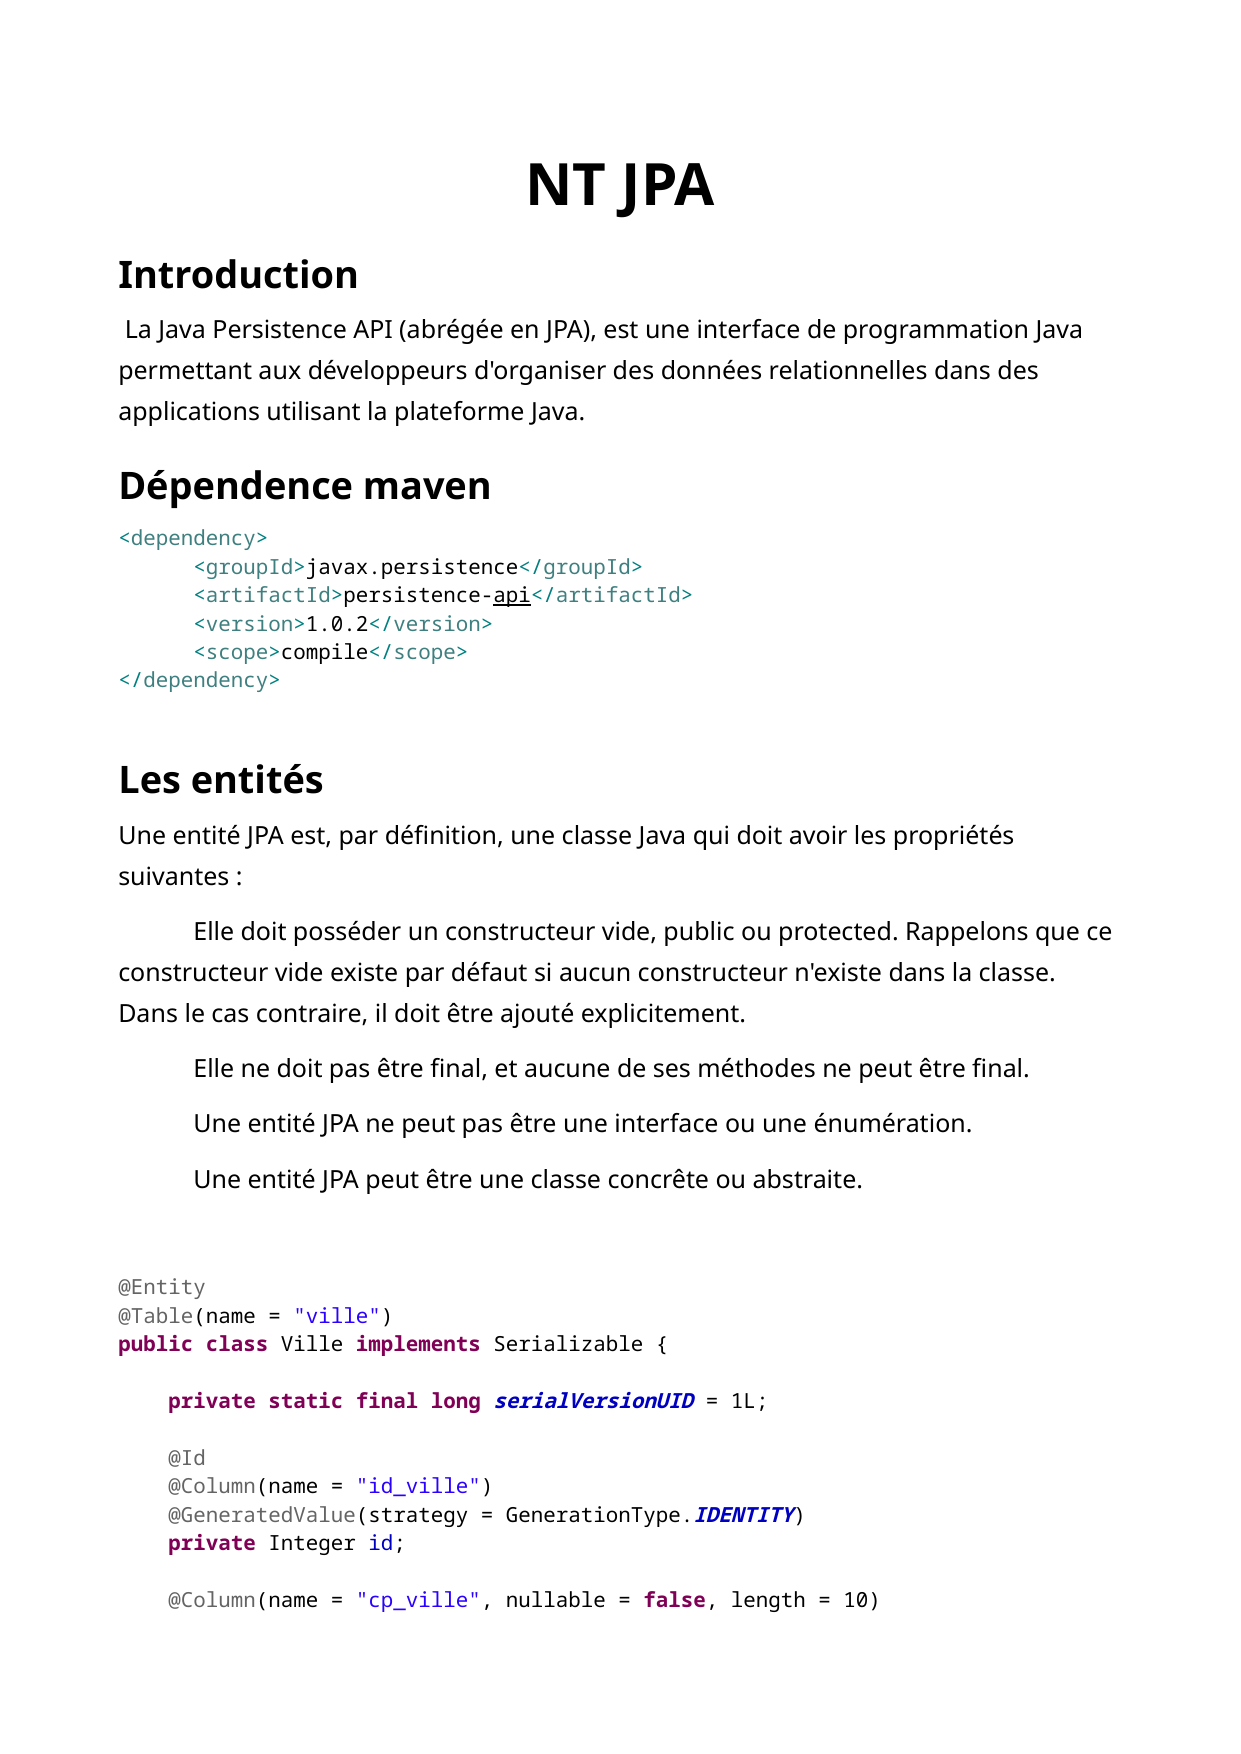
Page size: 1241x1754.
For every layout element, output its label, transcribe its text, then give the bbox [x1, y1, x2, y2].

text @Column(name = "id_ville") [118, 1471, 1122, 1500]
text private Integer id; [118, 1528, 1122, 1557]
text <artifactId>persistence-api</artifactId> [118, 580, 1122, 609]
text Elle ne doit pas être final, et aucune de ses méthodes ne peut être final. [118, 1051, 1122, 1085]
text <version>1.0.2</version> [118, 609, 1122, 637]
text <dependency> [118, 523, 1122, 552]
text @GeneratedValue(strategy = GenerationType.IDENTITY) [118, 1500, 1122, 1528]
subtitle Introduction [118, 248, 1122, 299]
text </dependency> [118, 666, 1122, 694]
text Elle doit posséder un constructeur vide, public ou protected. Rappelons que ce constructeur vide existe par défaut si aucun constructeur n'existe dans la classe. Dans le cas contraire, il doit être ajouté explicitement. [118, 913, 1122, 1029]
subtitle Dépendence maven [118, 459, 1122, 511]
text @Id [118, 1443, 1122, 1471]
subtitle Les entités [118, 753, 1122, 805]
text Une entité JPA ne peut pas être une interface ou une énumération. [118, 1106, 1122, 1140]
text Une entité JPA est, par définition, une classe Java qui doit avoir les propriétés suivantes : [118, 817, 1122, 892]
text public class Ville implements Serializable { [118, 1329, 1122, 1358]
text La Java Persistence API (abrégée en JPA), est une interface de programmation Java permettant aux développeurs d'organiser des données relationnelles dans des applications utilisant la plateforme Java. [118, 312, 1122, 427]
text private static final long serialVersionUID = 1L; [118, 1386, 1122, 1414]
text @Column(name = "cp_ville", nullable = false, length = 10) [118, 1585, 1122, 1613]
text @Entity [118, 1272, 1122, 1301]
text <groupId>javax.persistence</groupId> [118, 552, 1122, 580]
text Une entité JPA peut être une classe concrête ou abstraite. [118, 1161, 1122, 1196]
text @Table(name = "ville") [118, 1301, 1122, 1329]
title NT JPA [118, 143, 1122, 223]
text <scope>compile</scope> [118, 637, 1122, 666]
